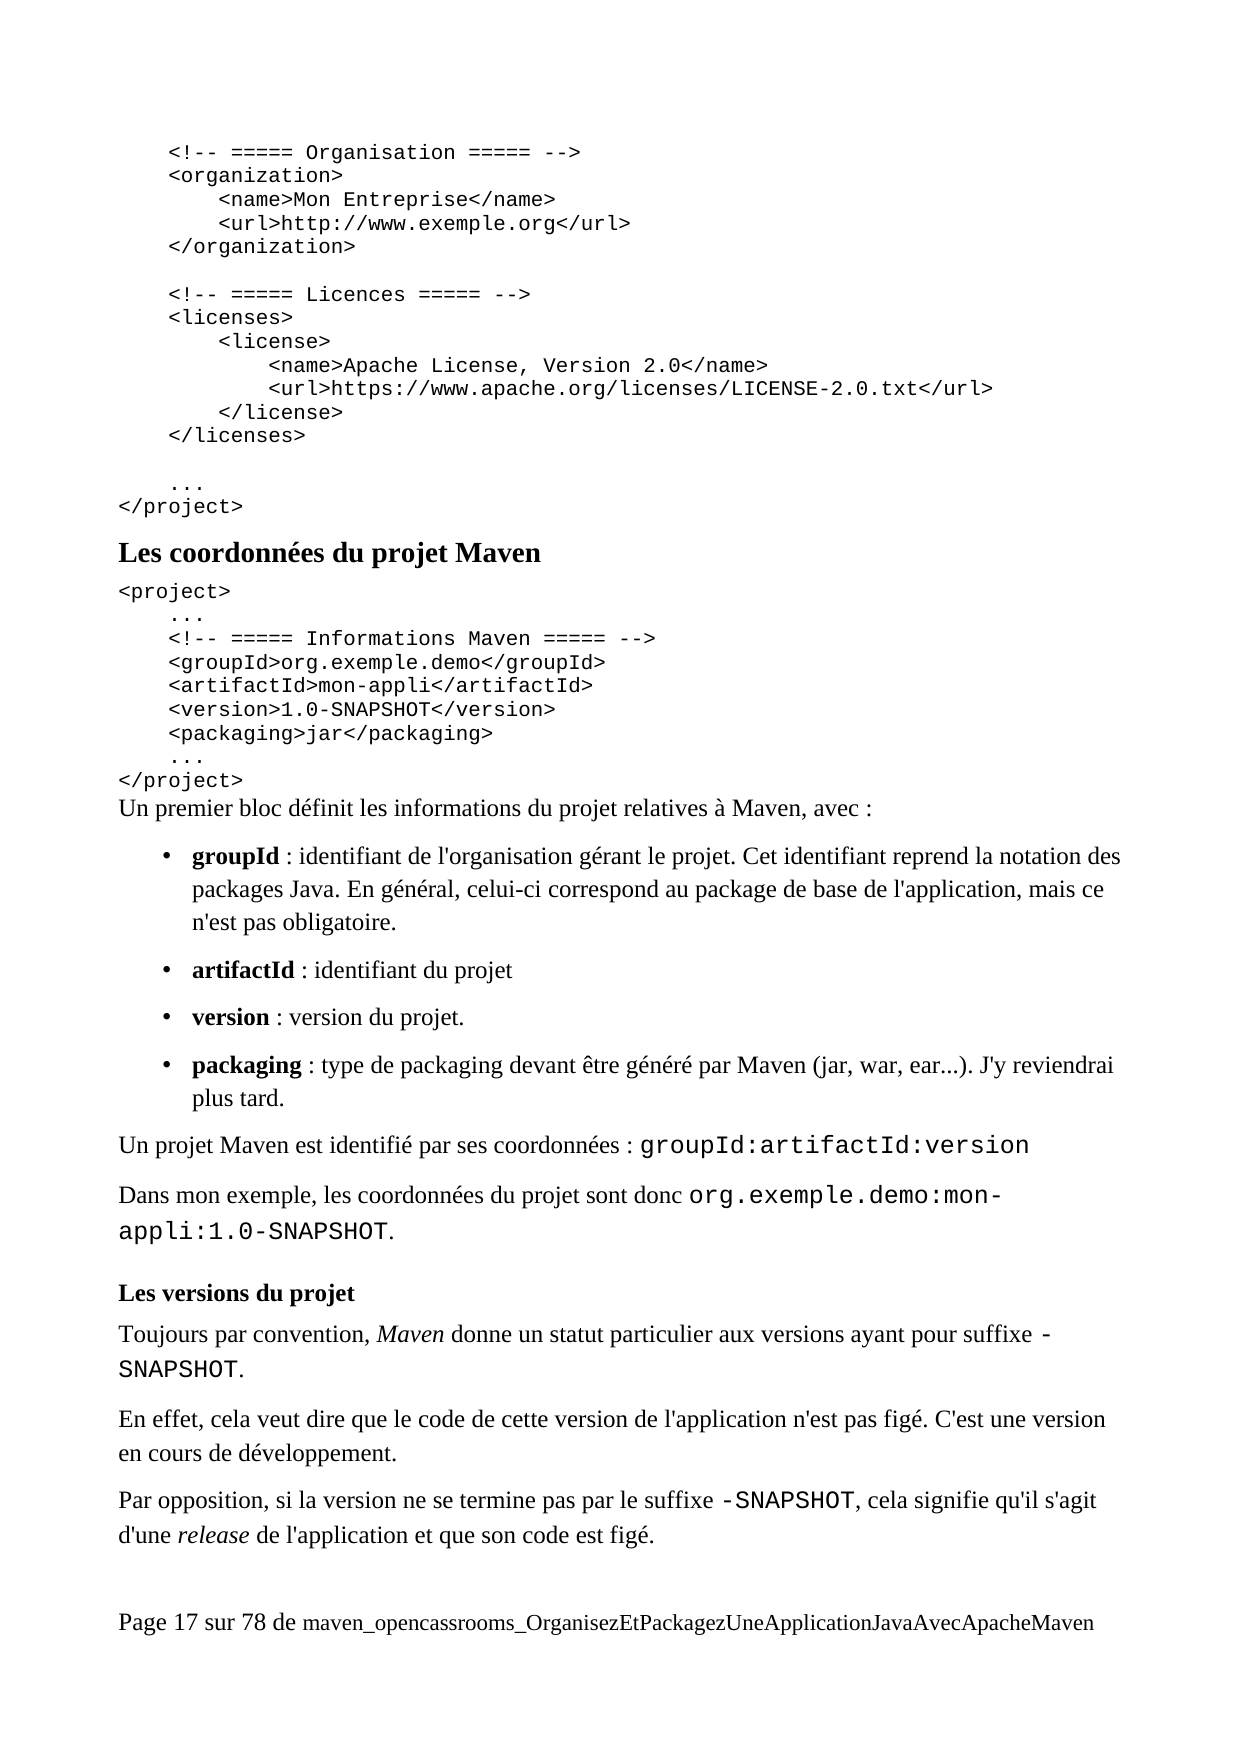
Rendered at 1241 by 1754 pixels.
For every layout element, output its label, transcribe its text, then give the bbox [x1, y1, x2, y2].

text <name>Apache License, Version 2.0</name> [118, 354, 1122, 378]
text ... [118, 473, 1122, 496]
subtitle Les coordonnées du projet Maven [118, 535, 1122, 568]
text <licenses> [118, 307, 1122, 331]
text Un premier bloc définit les informations du projet relatives à Maven, avec : [118, 793, 1122, 822]
text <url>http://www.exemple.org</url> [118, 213, 1122, 236]
text <!-- ===== Organisation ===== --> [118, 142, 1122, 165]
text <license> [118, 331, 1122, 354]
text <name>Mon Entreprise</name> [118, 189, 1122, 213]
subtitle Les versions du projet [118, 1278, 1122, 1307]
list packaging : type de packaging devant être généré par Maven (jar, war, ear...). J'y reviendrai plus tard. [162, 1050, 1122, 1112]
text <!-- ===== Informations Maven ===== --> [118, 628, 1122, 652]
list artifactId : identifiant du projet [162, 955, 1122, 983]
text Par opposition, si la version ne se termine pas par le suffixe -SNAPSHOT, cela signifie qu'il s'agit d'une release de l'application et que son code est figé. [118, 1485, 1122, 1549]
text </organization> [118, 236, 1122, 260]
text En effet, cela veut dire que le code de cette version de l'application n'est pas figé. C'est une version en cours de développement. [118, 1404, 1122, 1466]
list version : version du projet. [162, 1002, 1122, 1031]
text <groupId>org.exemple.demo</groupId> [118, 652, 1122, 675]
text ... [118, 746, 1122, 770]
text </license> [118, 402, 1122, 426]
text ... [118, 604, 1122, 628]
text <packaging>jar</packaging> [118, 723, 1122, 746]
text <!-- ===== Licences ===== --> [118, 284, 1122, 307]
text <artifactId>mon-appli</artifactId> [118, 675, 1122, 699]
list groupId : identifiant de l'organisation gérant le projet. Cet identifiant reprend la notation des packages Java. En général, celui-ci correspond au package de base de l'application, mais ce n'est pas obligatoire. [162, 841, 1122, 936]
text <project> [118, 581, 1122, 604]
text Dans mon exemple, les coordonnées du projet sont donc org.exemple.demo:mon-appli:1.0-SNAPSHOT. [118, 1181, 1122, 1247]
text Toujours par convention, Maven donne un statut particulier aux versions ayant pour suffixe -SNAPSHOT. [118, 1319, 1122, 1385]
text Un projet Maven est identifié par ses coordonnées : groupId:artifactId:version [118, 1131, 1122, 1161]
text </project> [118, 496, 1122, 520]
text </licenses> [118, 426, 1122, 449]
text </project> [118, 770, 1122, 793]
text <version>1.0-SNAPSHOT</version> [118, 699, 1122, 723]
text <organization> [118, 165, 1122, 189]
text <url>https://www.apache.org/licenses/LICENSE-2.0.txt</url> [118, 378, 1122, 402]
